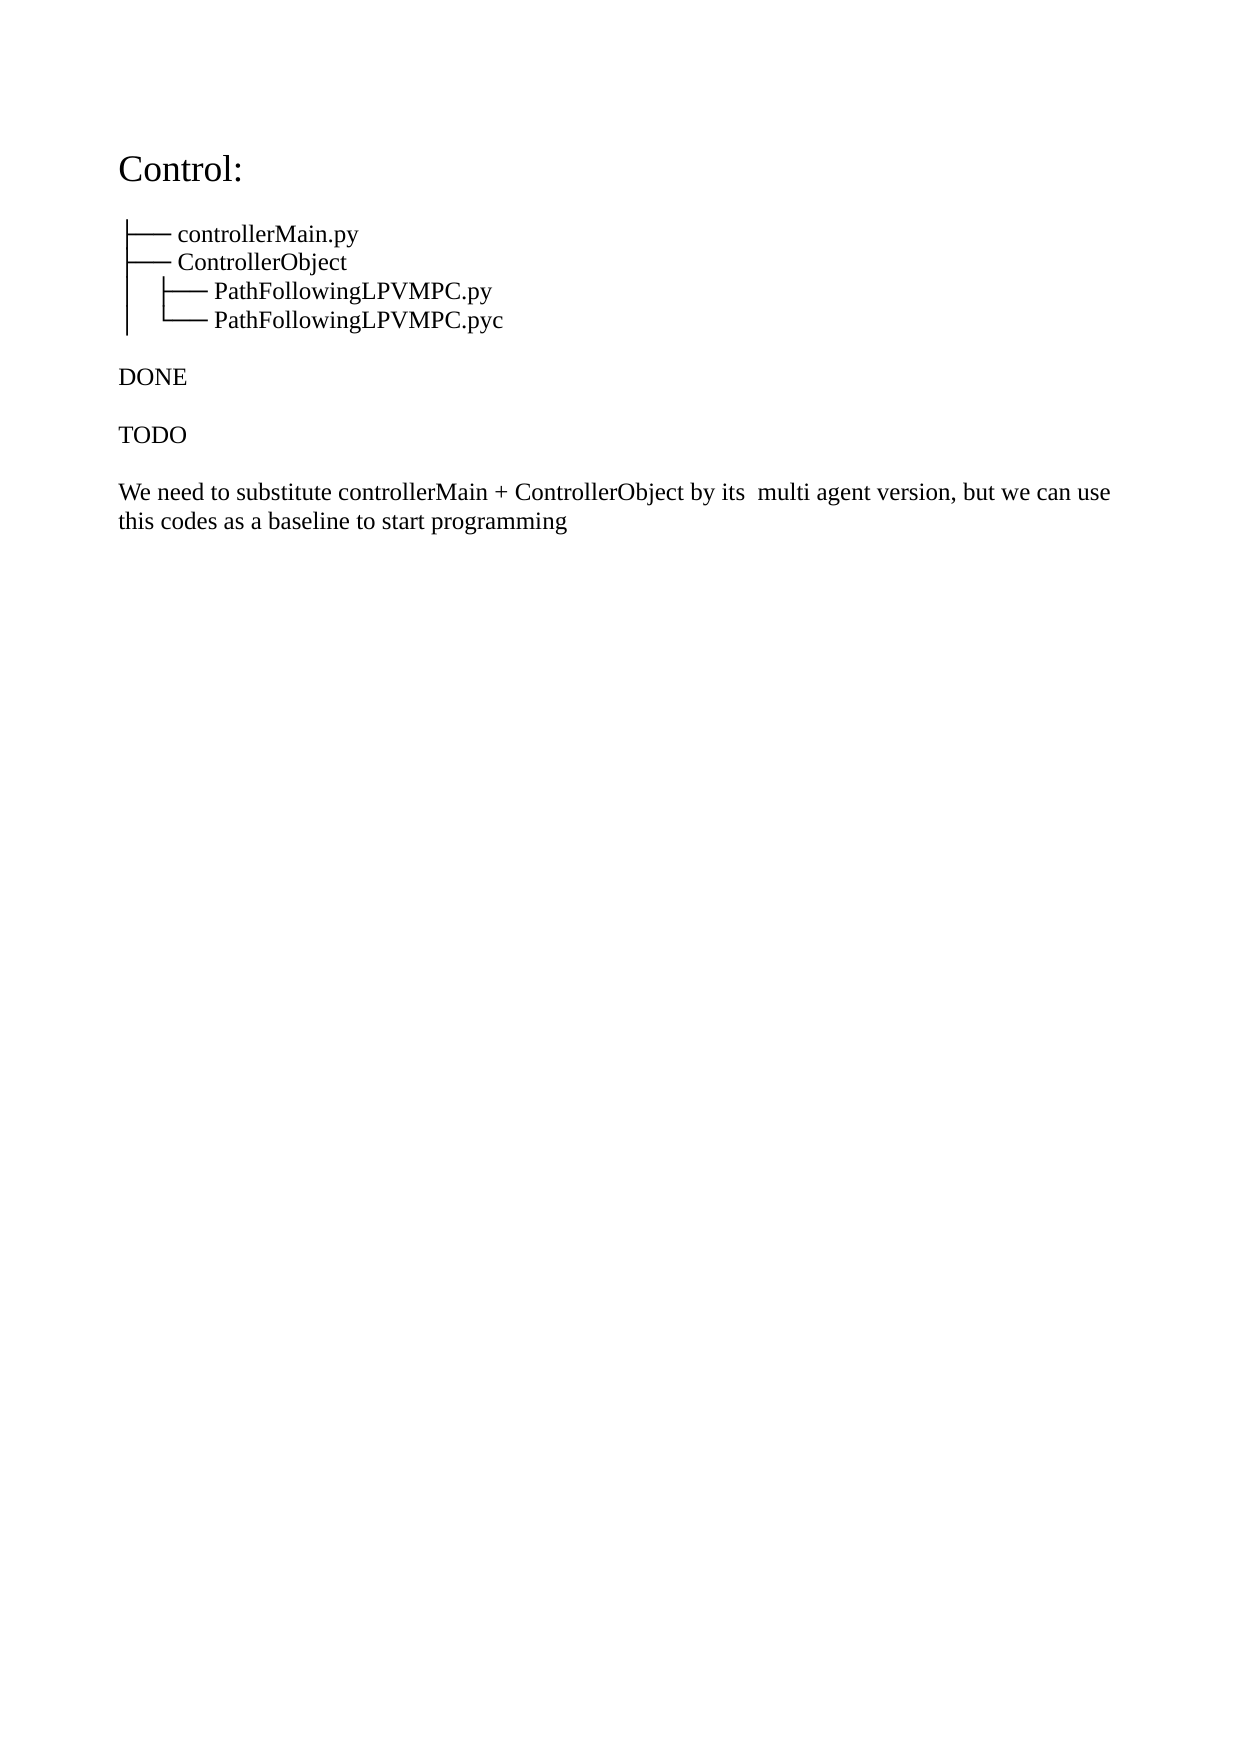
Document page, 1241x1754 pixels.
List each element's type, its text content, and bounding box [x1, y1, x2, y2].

text ├── ControllerObject [128, 247, 1122, 276]
text Control: [118, 147, 1122, 190]
text ├── controllerMain.py [128, 219, 1122, 247]
text TODO [118, 420, 1122, 449]
text DONE [118, 362, 1122, 391]
text │ ├── PathFollowingLPVMPC.py [164, 276, 1122, 305]
text We need to substitute controllerMain + ControllerObject by its multi agent version, but we can use this codes as a baseline to start programming [118, 477, 1122, 535]
text │ └── PathFollowingLPVMPC.pyc [128, 305, 1122, 334]
text │ ├── PathFollowingLPVMPC.py [128, 276, 162, 305]
